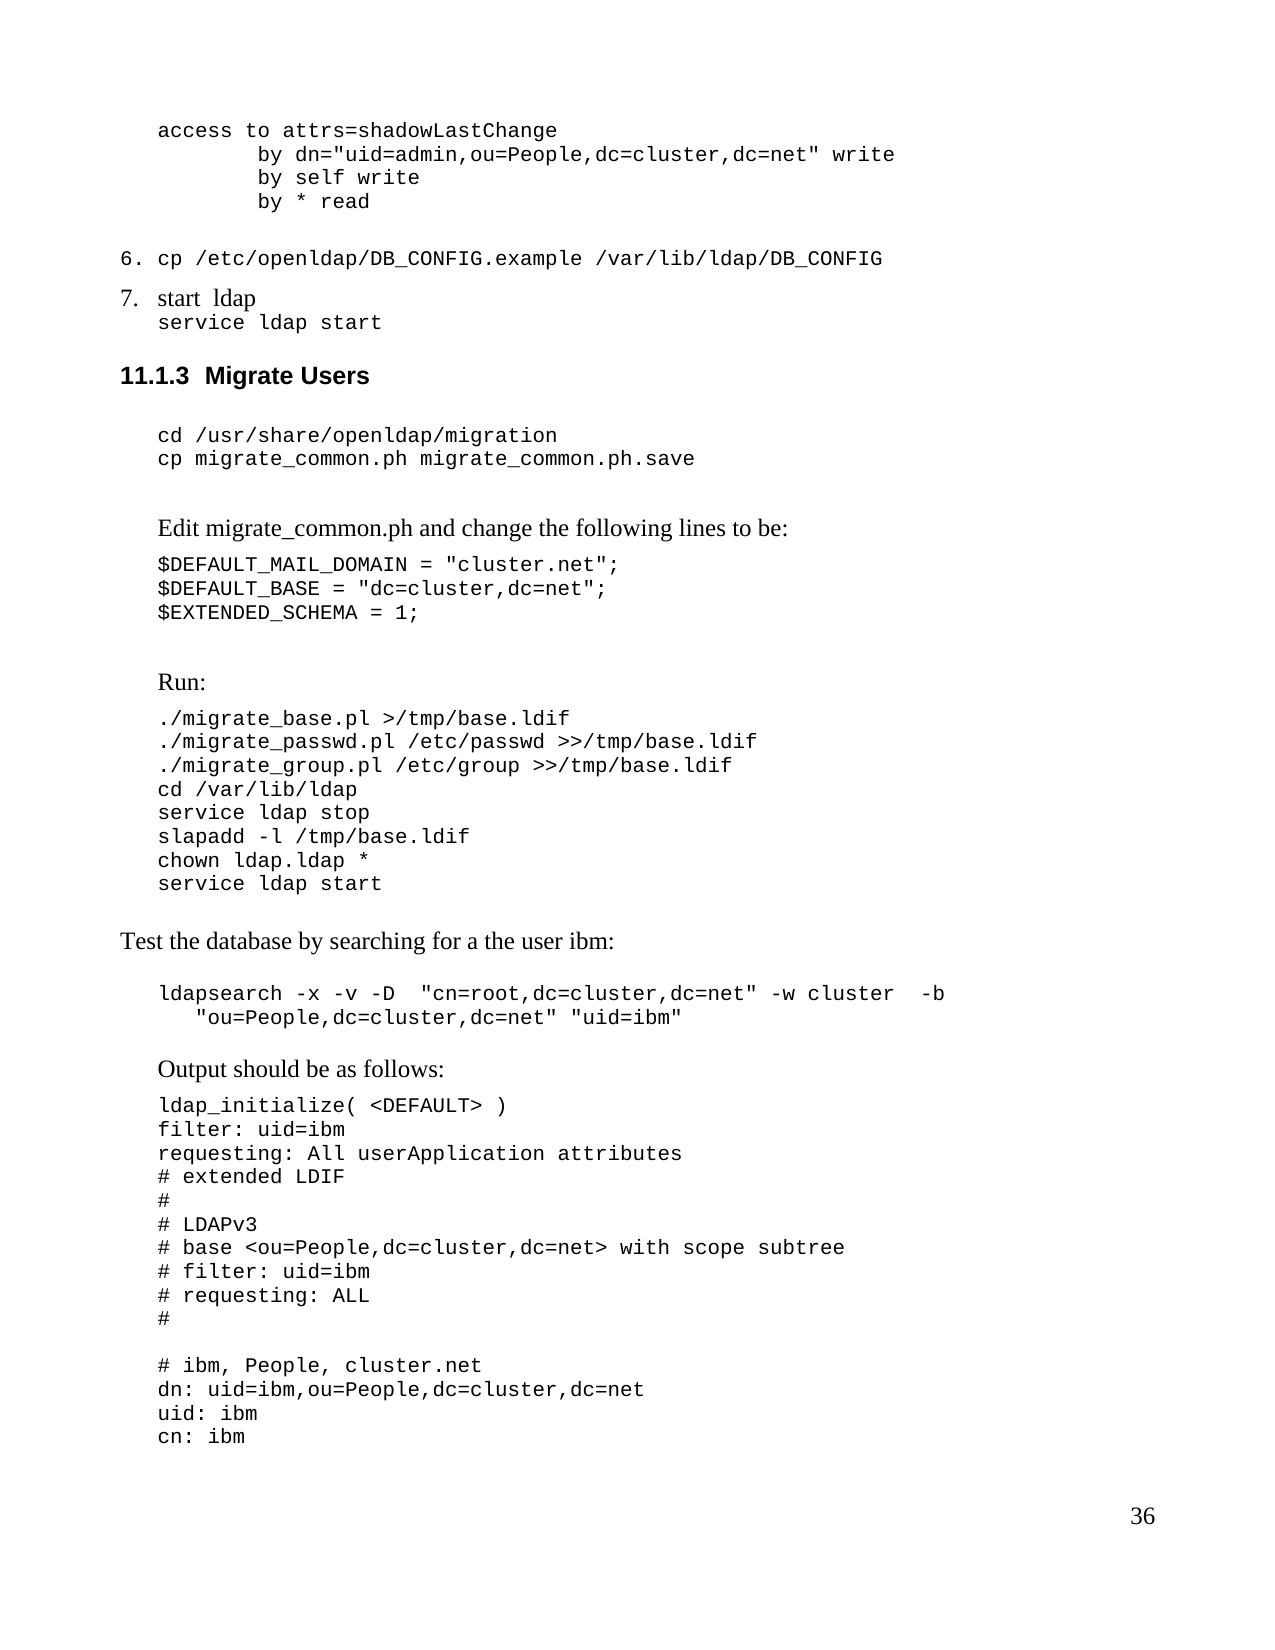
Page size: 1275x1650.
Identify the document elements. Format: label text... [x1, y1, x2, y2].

text filter: uid=ibm [157, 1119, 1155, 1143]
text # extended LDIF [157, 1166, 1155, 1190]
text cd /var/lib/ldap [157, 779, 1155, 802]
text $EXTENDED_SCHEMA = 1; [157, 602, 1155, 625]
text $DEFAULT_MAIL_DOMAIN = "cluster.net"; [157, 554, 1155, 578]
text by * read [157, 191, 1155, 214]
text ./migrate_base.pl >/tmp/base.ldif [157, 708, 1155, 731]
list cp /etc/openldap/DB_CONFIG.example /var/lib/ldap/DB_CONFIG [120, 248, 1155, 271]
text access to attrs=shadowLastChange [157, 120, 1155, 144]
text # base <ou=People,dc=cluster,dc=net> with scope subtree [157, 1237, 1155, 1261]
subtitle Migrate Users [120, 361, 1155, 389]
text by self write [157, 167, 1155, 191]
text # filter: uid=ibm [157, 1261, 1155, 1284]
text uid: ibm [157, 1403, 1155, 1426]
text cp migrate_common.ph migrate_common.ph.save [157, 448, 1155, 472]
text dn: uid=ibm,ou=People,dc=cluster,dc=net [157, 1379, 1155, 1403]
text slapadd -l /tmp/base.ldif [157, 826, 1155, 850]
text chown ldap.ldap * [157, 850, 1155, 873]
text # [157, 1308, 1155, 1332]
text Output should be as follows: [157, 1054, 1155, 1083]
text # ibm, People, cluster.net [157, 1356, 1155, 1379]
text # LDAPv3 [157, 1214, 1155, 1237]
text service ldap start [157, 312, 1155, 336]
text ./migrate_passwd.pl /etc/passwd >>/tmp/base.ldif [157, 731, 1155, 755]
text Run: [157, 667, 1155, 695]
list start ldap [120, 283, 1155, 312]
text cn: ibm [157, 1426, 1155, 1450]
text ldapsearch -x -v -D "cn=root,dc=cluster,dc=net" -w cluster -b "ou=People,dc=cluster,dc=net" "uid=ibm" [157, 983, 1155, 1031]
text cd /usr/share/openldap/migration [157, 424, 1155, 448]
text requesting: All userApplication attributes [157, 1143, 1155, 1166]
text by dn="uid=admin,ou=People,dc=cluster,dc=net" write [157, 144, 1155, 167]
text # [157, 1190, 1155, 1214]
text Edit migrate_common.ph and change the following lines to be: [157, 513, 1155, 542]
text $DEFAULT_BASE = "dc=cluster,dc=net"; [157, 578, 1155, 602]
text service ldap start [157, 873, 1155, 897]
text Test the database by searching for a the user ibm: [120, 926, 1155, 954]
text service ldap stop [157, 802, 1155, 826]
text ldap_initialize( <DEFAULT> ) [157, 1095, 1155, 1119]
text # requesting: ALL [157, 1284, 1155, 1308]
text ./migrate_group.pl /etc/group >>/tmp/base.ldif [157, 755, 1155, 779]
